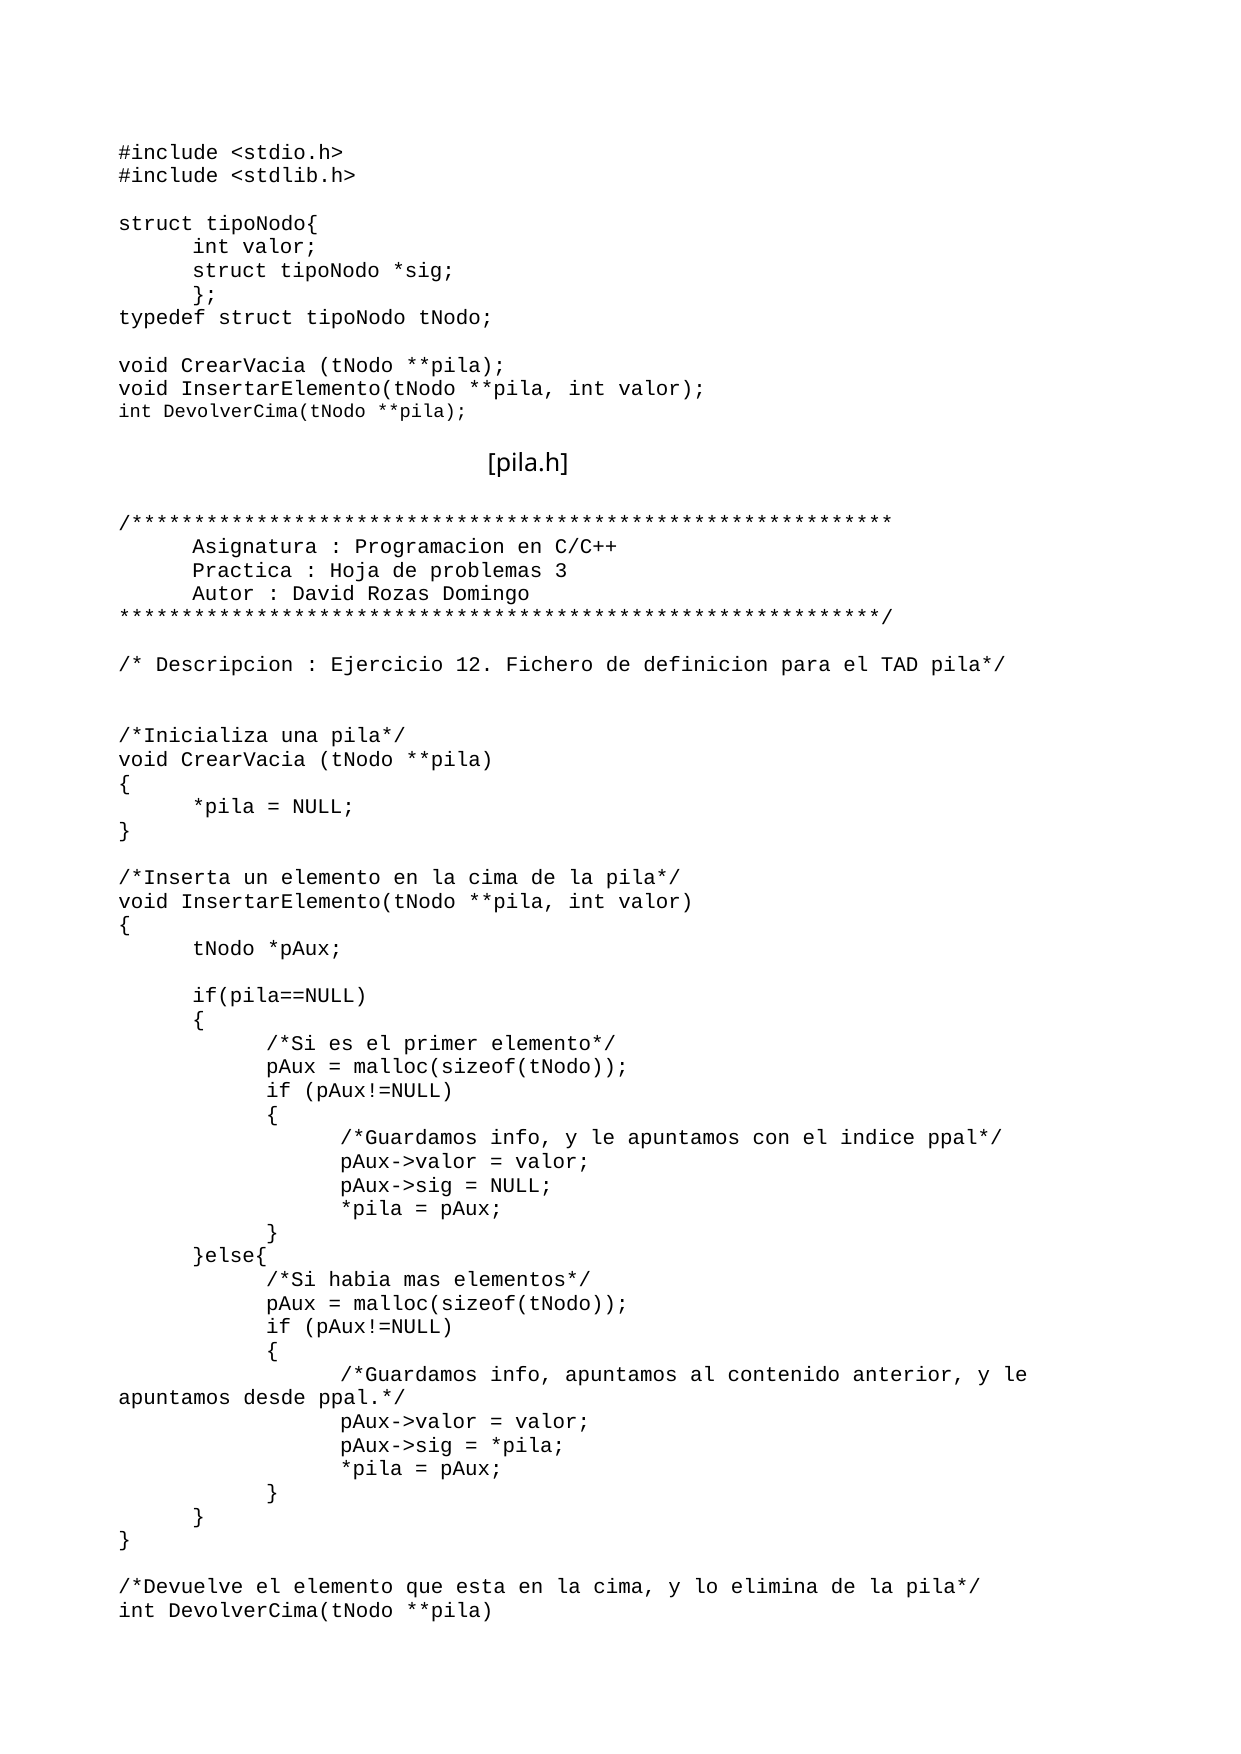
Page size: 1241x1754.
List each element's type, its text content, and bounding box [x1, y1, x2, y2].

text { [118, 1340, 1122, 1364]
text *************************************************************/ [118, 607, 1122, 631]
text tNodo *pAux; [118, 938, 1122, 962]
text /*Inserta un elemento en la cima de la pila*/ [118, 867, 1122, 891]
text { [118, 773, 1122, 796]
text int valor; [118, 236, 1122, 260]
text } [118, 1529, 1122, 1553]
text #include <stdio.h> [118, 142, 1122, 165]
text *pila = pAux; [118, 1198, 1122, 1222]
text pAux = malloc(sizeof(tNodo)); [118, 1293, 1122, 1316]
text } [118, 1222, 1122, 1246]
text [pila.h] [118, 444, 1122, 478]
text Autor : David Rozas Domingo [118, 583, 1122, 607]
text pAux->sig = *pila; [118, 1435, 1122, 1458]
text void CrearVacia (tNodo **pila); [118, 354, 1122, 378]
text /*Guardamos info, apuntamos al contenido anterior, y le apuntamos desde ppal.*/ [118, 1364, 1122, 1411]
text /************************************************************* [118, 512, 1122, 536]
text Practica : Hoja de problemas 3 [118, 560, 1122, 583]
text }else{ [118, 1246, 1122, 1269]
text }; [118, 284, 1122, 307]
text void InsertarElemento(tNodo **pila, int valor) [118, 891, 1122, 914]
text /*Si es el primer elemento*/ [118, 1033, 1122, 1056]
text pAux->valor = valor; [118, 1411, 1122, 1435]
text { [118, 914, 1122, 938]
text pAux = malloc(sizeof(tNodo)); [118, 1056, 1122, 1080]
text /*Devuelve el elemento que esta en la cima, y lo elimina de la pila*/ [118, 1577, 1122, 1600]
text } [118, 1482, 1122, 1506]
text *pila = pAux; [118, 1458, 1122, 1482]
text void InsertarElemento(tNodo **pila, int valor); [118, 378, 1122, 402]
text { [118, 1009, 1122, 1033]
text if (pAux!=NULL) [118, 1316, 1122, 1340]
text pAux->sig = NULL; [118, 1174, 1122, 1198]
text /*Guardamos info, y le apuntamos con el indice ppal*/ [118, 1127, 1122, 1151]
text int DevolverCima(tNodo **pila) [118, 1600, 1122, 1624]
text struct tipoNodo *sig; [118, 260, 1122, 284]
text if(pila==NULL) [118, 985, 1122, 1009]
text pAux->valor = valor; [118, 1151, 1122, 1174]
text int DevolverCima(tNodo **pila); [118, 402, 1122, 423]
text { [118, 1104, 1122, 1127]
text /*Inicializa una pila*/ [118, 725, 1122, 749]
text /*Si habia mas elementos*/ [118, 1269, 1122, 1293]
text *pila = NULL; [118, 796, 1122, 820]
text } [118, 1506, 1122, 1529]
text void CrearVacia (tNodo **pila) [118, 749, 1122, 773]
text } [118, 820, 1122, 843]
text #include <stdlib.h> [118, 165, 1122, 189]
text if (pAux!=NULL) [118, 1080, 1122, 1104]
text typedef struct tipoNodo tNodo; [118, 307, 1122, 331]
text struct tipoNodo{ [118, 213, 1122, 236]
text /* Descripcion : Ejercicio 12. Fichero de definicion para el TAD pila*/ [118, 654, 1122, 678]
text Asignatura : Programacion en C/C++ [118, 536, 1122, 560]
